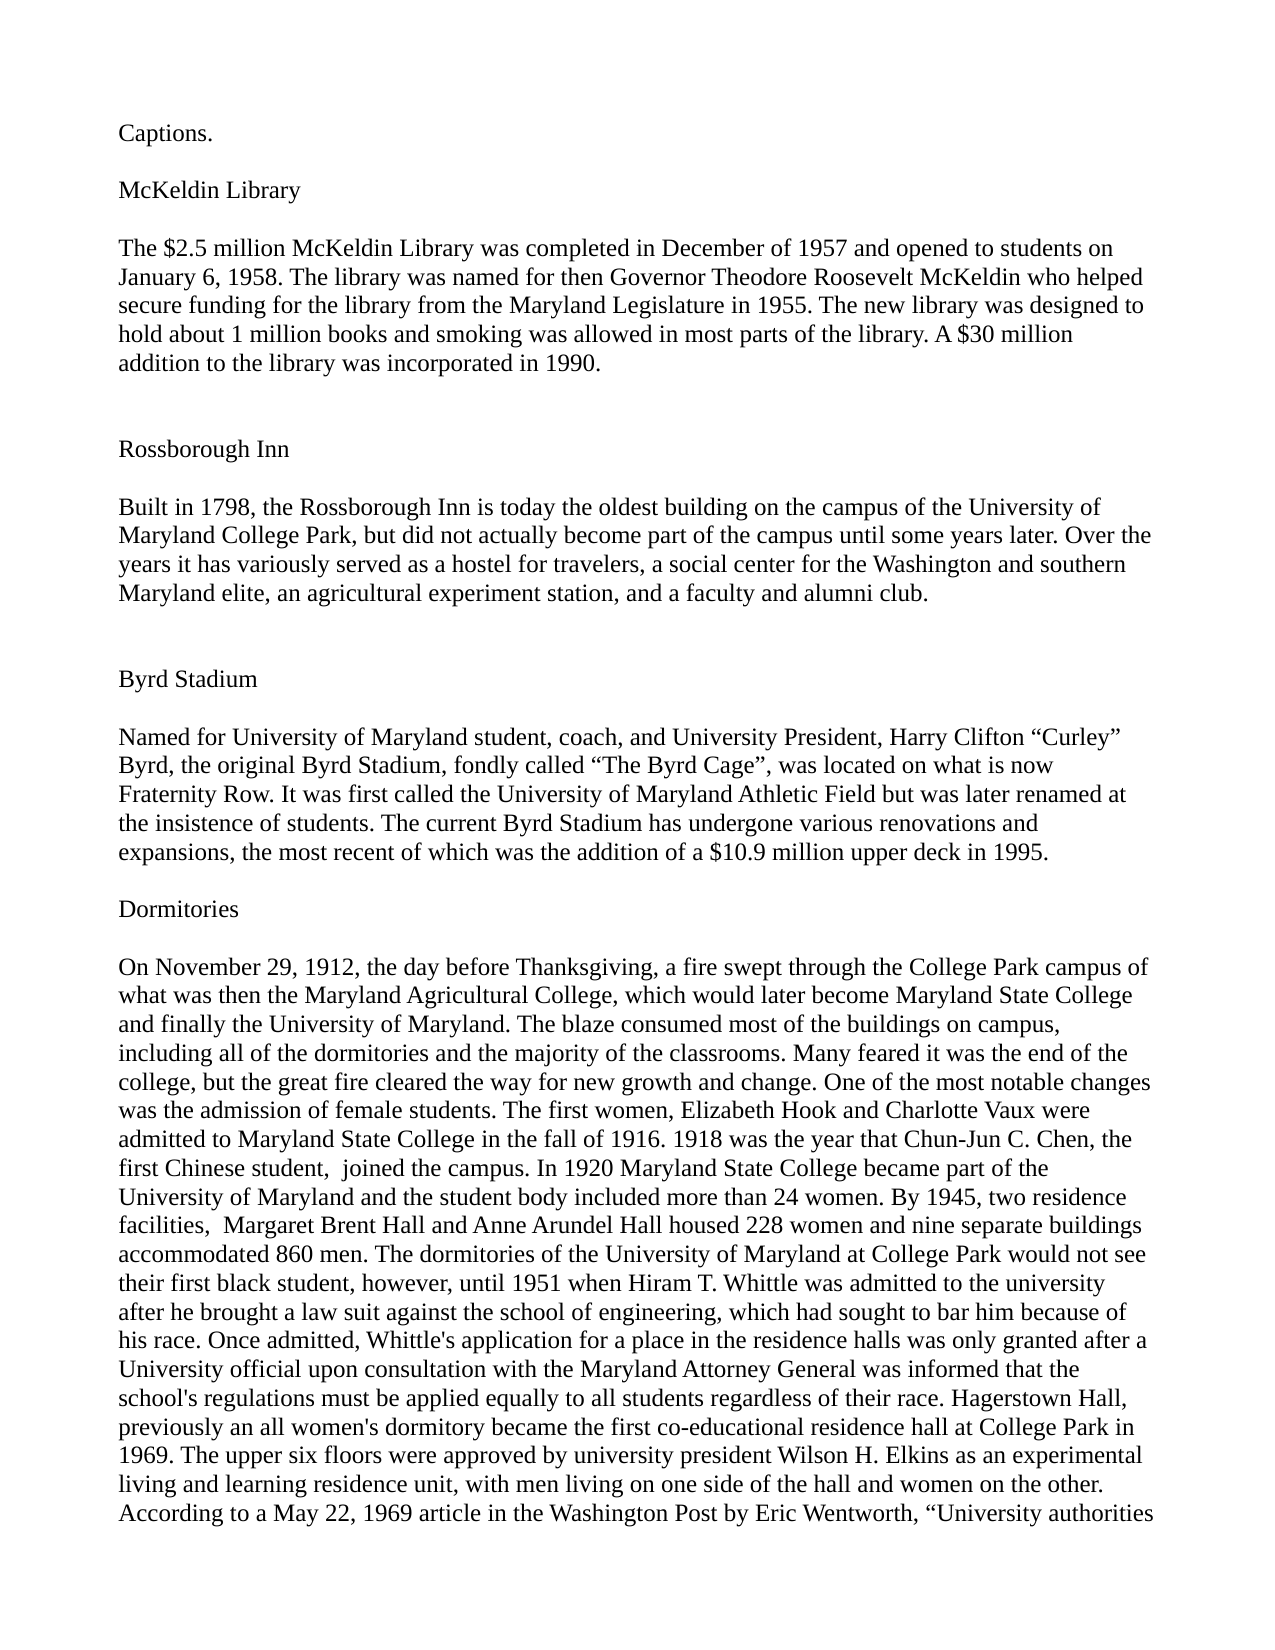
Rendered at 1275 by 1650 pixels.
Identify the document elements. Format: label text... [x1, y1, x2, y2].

text Captions. [118, 118, 1157, 147]
text Built in 1798, the Rossborough Inn is today the oldest building on the campus of the University of Maryland College Park, but did not actually become part of the campus until some years later. Over the years it has variously served as a hostel for travelers, a social center for the Washington and southern Maryland elite, an agricultural experiment station, and a faculty and alumni club. [118, 492, 1157, 607]
text The $2.5 million McKeldin Library was completed in December of 1957 and opened to students on January 6, 1958. The library was named for then Governor Theodore Roosevelt McKeldin who helped secure funding for the library from the Maryland Legislature in 1955. The new library was designed to hold about 1 million books and smoking was allowed in most parts of the library. A $30 million addition to the library was incorporated in 1990. [118, 233, 1157, 377]
text Dormitories [118, 894, 1157, 923]
text Byrd Stadium [118, 664, 1157, 693]
text McKeldin Library [118, 176, 1157, 204]
text Named for University of Maryland student, coach, and University President, Harry Clifton “Curley” Byrd, the original Byrd Stadium, fondly called “The Byrd Cage”, was located on what is now Fraternity Row. It was first called the University of Maryland Athletic Field but was later renamed at the insistence of students. The current Byrd Stadium has undergone various renovations and expansions, the most recent of which was the addition of a $10.9 million upper deck in 1995. [118, 722, 1157, 866]
text Rossborough Inn [118, 434, 1157, 463]
text On November 29, 1912, the day before Thanksgiving, a fire swept through the College Park campus of what was then the Maryland Agricultural College, which would later become Maryland State College and finally the University of Maryland. The blaze consumed most of the buildings on campus, including all of the dormitories and the majority of the classrooms. Many feared it was the end of the college, but the great fire cleared the way for new growth and change. One of the most notable changes was the admission of female students. The first women, Elizabeth Hook and Charlotte Vaux were admitted to Maryland State College in the fall of 1916. 1918 was the year that Chun-Jun C. Chen, the first Chinese student, joined the campus. In 1920 Maryland State College became part of the University of Maryland and the student body included more than 24 women. By 1945, two residence facilities, Margaret Brent Hall and Anne Arundel Hall housed 228 women and nine separate buildings accommodated 860 men. The dormitories of the University of Maryland at College Park would not see their first black student, however, until 1951 when Hiram T. Whittle was admitted to the university after he brought a law suit against the school of engineering, which had sought to bar him because of his race. Once admitted, Whittle's application for a place in the residence halls was only granted after a University official upon consultation with the Maryland Attorney General was informed that the school's regulations must be applied equally to all students regardless of their race. Hagerstown Hall, previously an all women's dormitory became the first co-educational residence hall at College Park in 1969. The upper six floors were approved by university president Wilson H. Elkins as an experimental living and learning residence unit, with men living on one side of the hall and women on the other. According to a May 22, 1969 article in the Washington Post by Eric Wentworth, “University authorities [118, 952, 1157, 1527]
